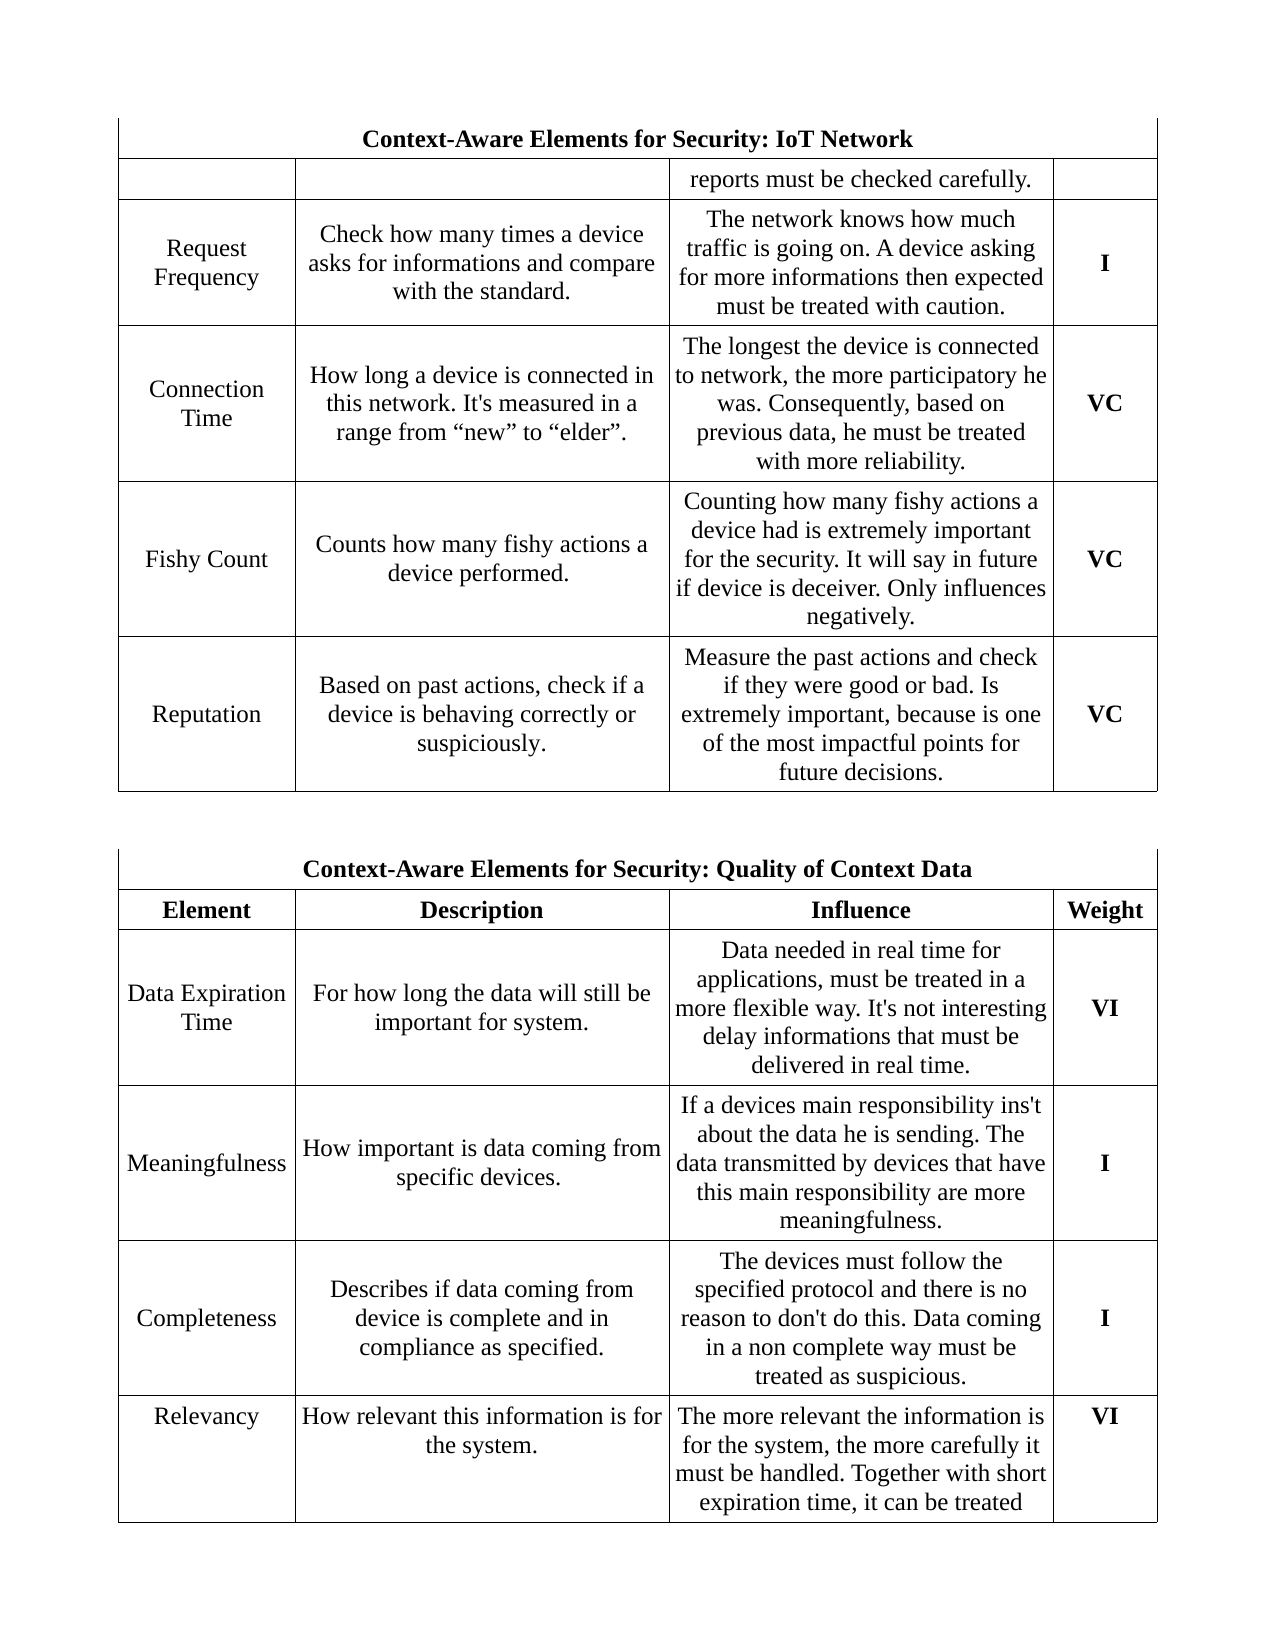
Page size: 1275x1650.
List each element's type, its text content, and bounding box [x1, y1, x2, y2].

table_cell Completeness [119, 1241, 295, 1395]
table_cell Measure the past actions and check if they were good or bad. Is extremely important, because is one of the most impactful points for future decisions. [670, 637, 1053, 791]
table_cell [1054, 159, 1157, 199]
table_cell How important is data coming from specific devices. [296, 1086, 669, 1240]
table_cell Weight [1054, 890, 1157, 929]
table_cell reports must be checked carefully. [670, 159, 1053, 199]
table_cell If a devices main responsibility ins't about the data he is sending. The data transmitted by devices that have this main responsibility are more meaningfulness. [670, 1086, 1053, 1240]
table_cell I [1054, 1241, 1157, 1395]
table_cell VC [1054, 637, 1157, 791]
table_cell The more relevant the information is for the system, the more carefully it must be handled. Together with short expiration time, it can be treated [670, 1396, 1053, 1522]
table_cell The network knows how much traffic is going on. A device asking for more informations then expected must be treated with caution. [670, 200, 1053, 325]
table_cell Relevancy [119, 1396, 295, 1522]
table_cell Influence [670, 890, 1053, 929]
table_cell Request Frequency [119, 200, 295, 325]
table_cell VI [1054, 930, 1157, 1084]
table_cell The longest the device is connected to network, the more participatory he was. Consequently, based on previous data, he must be treated with more reliability. [670, 326, 1053, 481]
table_cell Based on past actions, check if a device is behaving correctly or suspiciously. [296, 637, 669, 791]
table_cell VI [1054, 1396, 1157, 1522]
table_cell I [1054, 1086, 1157, 1240]
table_header Context-Aware Elements for Security: Quality of Context Data [119, 849, 1157, 889]
table_cell [119, 159, 295, 199]
table_cell Connection Time [119, 326, 295, 481]
table_cell Data Expiration Time [119, 930, 295, 1084]
table_cell Counts how many fishy actions a device performed. [296, 482, 669, 636]
table_cell Element [119, 890, 295, 929]
table_cell Reputation [119, 637, 295, 791]
table_cell VC [1054, 482, 1157, 636]
table_cell How relevant this information is for the system. [296, 1396, 669, 1522]
table_cell How long a device is connected in this network. It's measured in a range from “new” to “elder”. [296, 326, 669, 481]
table_cell Describes if data coming from device is complete and in compliance as specified. [296, 1241, 669, 1395]
table_cell VC [1054, 326, 1157, 481]
table_cell Data needed in real time for applications, must be treated in a more flexible way. It's not interesting delay informations that must be delivered in real time. [670, 930, 1053, 1084]
table_cell For how long the data will still be important for system. [296, 930, 669, 1084]
table_cell Meaningfulness [119, 1086, 295, 1240]
table_header Context-Aware Elements for Security: IoT Network [119, 118, 1157, 158]
table_cell I [1054, 200, 1157, 325]
table_cell Description [296, 890, 669, 929]
table_cell Counting how many fishy actions a device had is extremely important for the security. It will say in future if device is deceiver. Only influences negatively. [670, 482, 1053, 636]
table_cell Check how many times a device asks for informations and compare with the standard. [296, 200, 669, 325]
table_cell Fishy Count [119, 482, 295, 636]
table_cell [296, 159, 669, 199]
table_cell The devices must follow the specified protocol and there is no reason to don't do this. Data coming in a non complete way must be treated as suspicious. [670, 1241, 1053, 1395]
